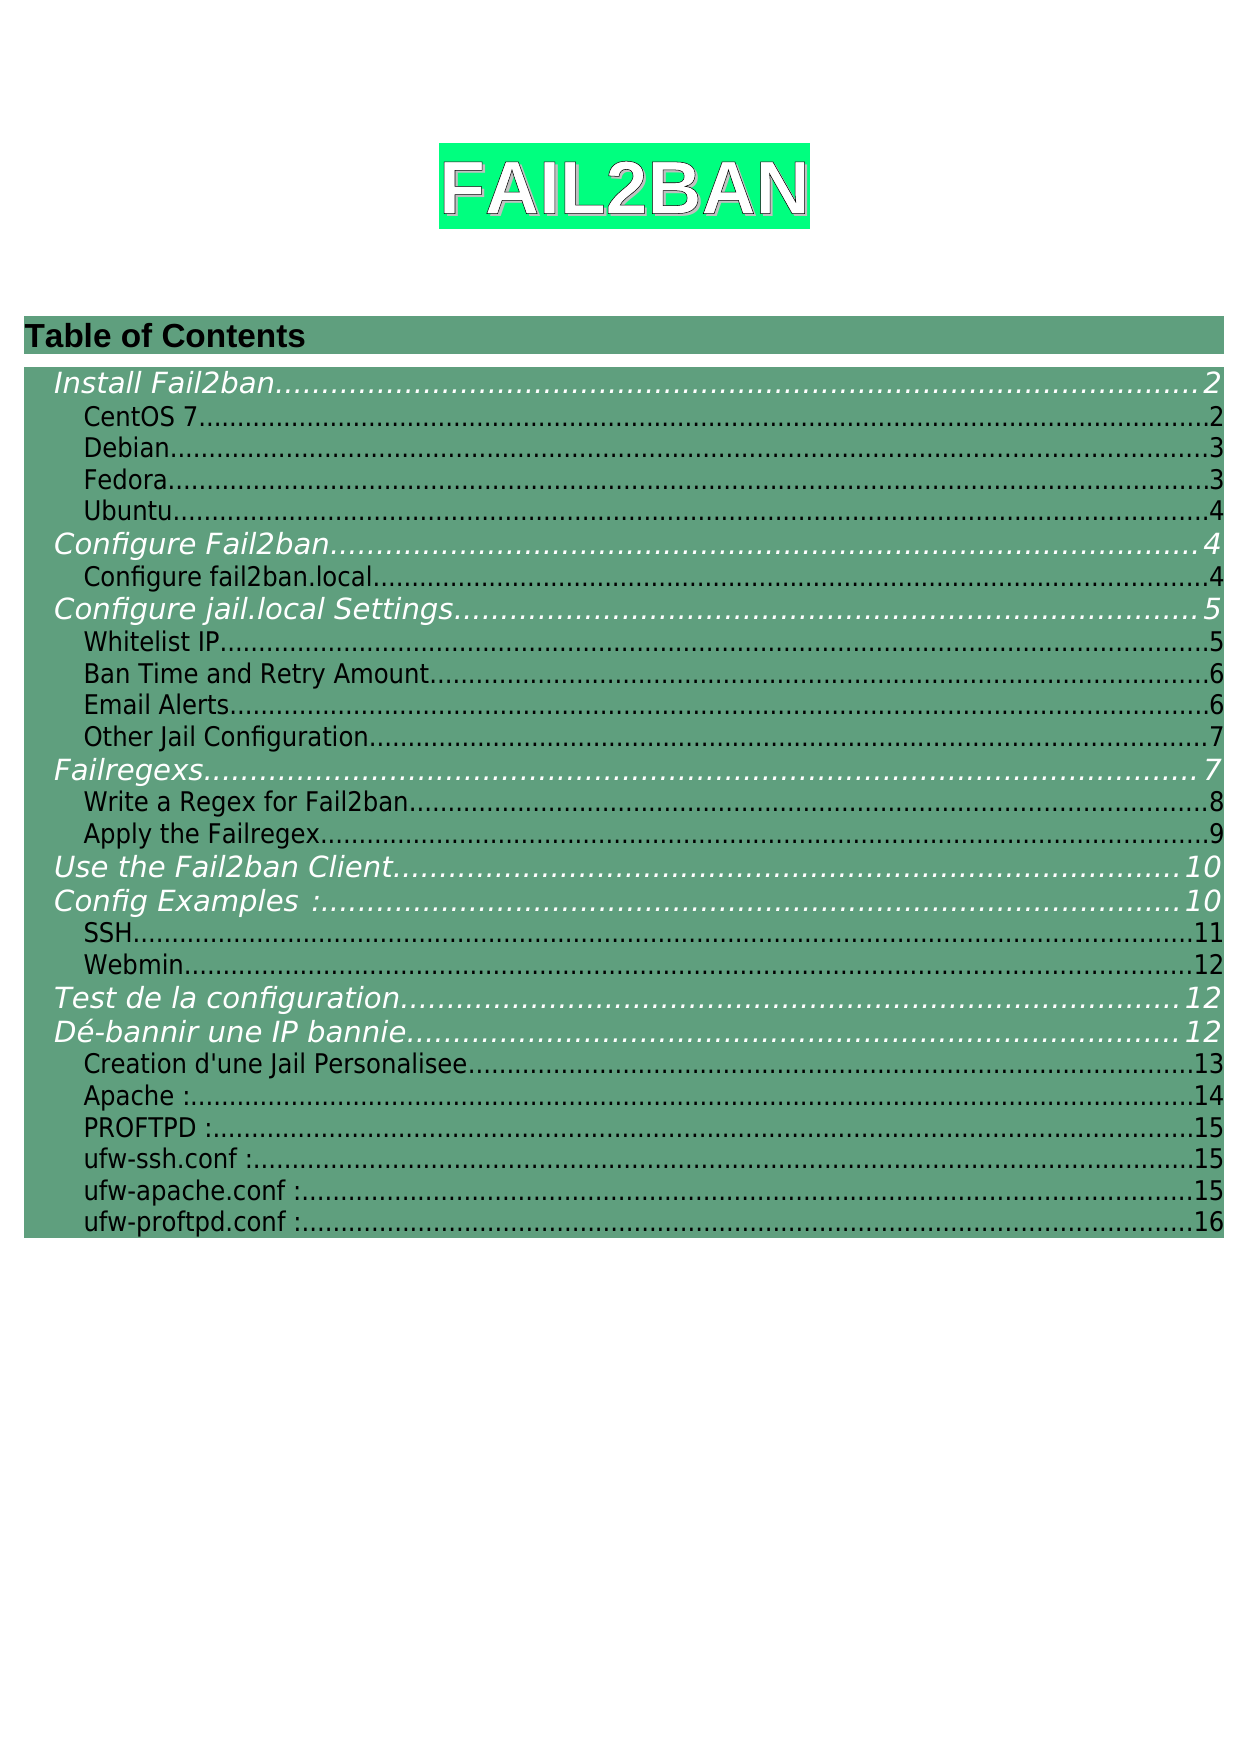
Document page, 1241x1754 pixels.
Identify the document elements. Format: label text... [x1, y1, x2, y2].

text Creation d'une Jail Personalisee 13 [83, 1049, 1224, 1080]
text Webmin 12 [83, 949, 1224, 981]
text Configure fail2ban.local 4 [83, 561, 1224, 593]
text SSH 11 [83, 918, 1224, 949]
text Configure Fail2ban 4 [54, 527, 1224, 561]
text Other Jail Configuration 7 [83, 721, 1224, 753]
subtitle Table of Contents [24, 316, 1224, 354]
text Apache : 14 [83, 1080, 1224, 1112]
text ufw-apache.conf : 15 [83, 1175, 1224, 1207]
text CentOS 7 2 [83, 401, 1224, 432]
text Test de la configuration 12 [54, 981, 1224, 1015]
text Apply the Failregex 9 [83, 818, 1224, 850]
text Dé-bannir une IP bannie 12 [54, 1015, 1224, 1049]
text Whitelist IP 5 [83, 627, 1224, 658]
text Ban Time and Retry Amount 6 [83, 658, 1224, 690]
text Configure jail.local Settings 5 [54, 593, 1224, 627]
text Install Fail2ban 2 [54, 367, 1224, 401]
text ufw-proftpd.conf : 16 [83, 1207, 1224, 1238]
text Write a Regex for Fail2ban 8 [83, 787, 1224, 818]
text Fedora 3 [83, 464, 1224, 496]
text ufw-ssh.conf : 15 [83, 1143, 1224, 1175]
text Failregexs 7 [54, 753, 1224, 787]
title FAIL2BAN [24, 143, 1224, 229]
text PROFTPD : 15 [83, 1112, 1224, 1143]
text Ubuntu 4 [83, 496, 1224, 527]
text Email Alerts 6 [83, 690, 1224, 721]
text Config Examples : 10 [54, 884, 1224, 918]
text Debian 3 [83, 432, 1224, 464]
text Use the Fail2ban Client 10 [54, 850, 1224, 884]
